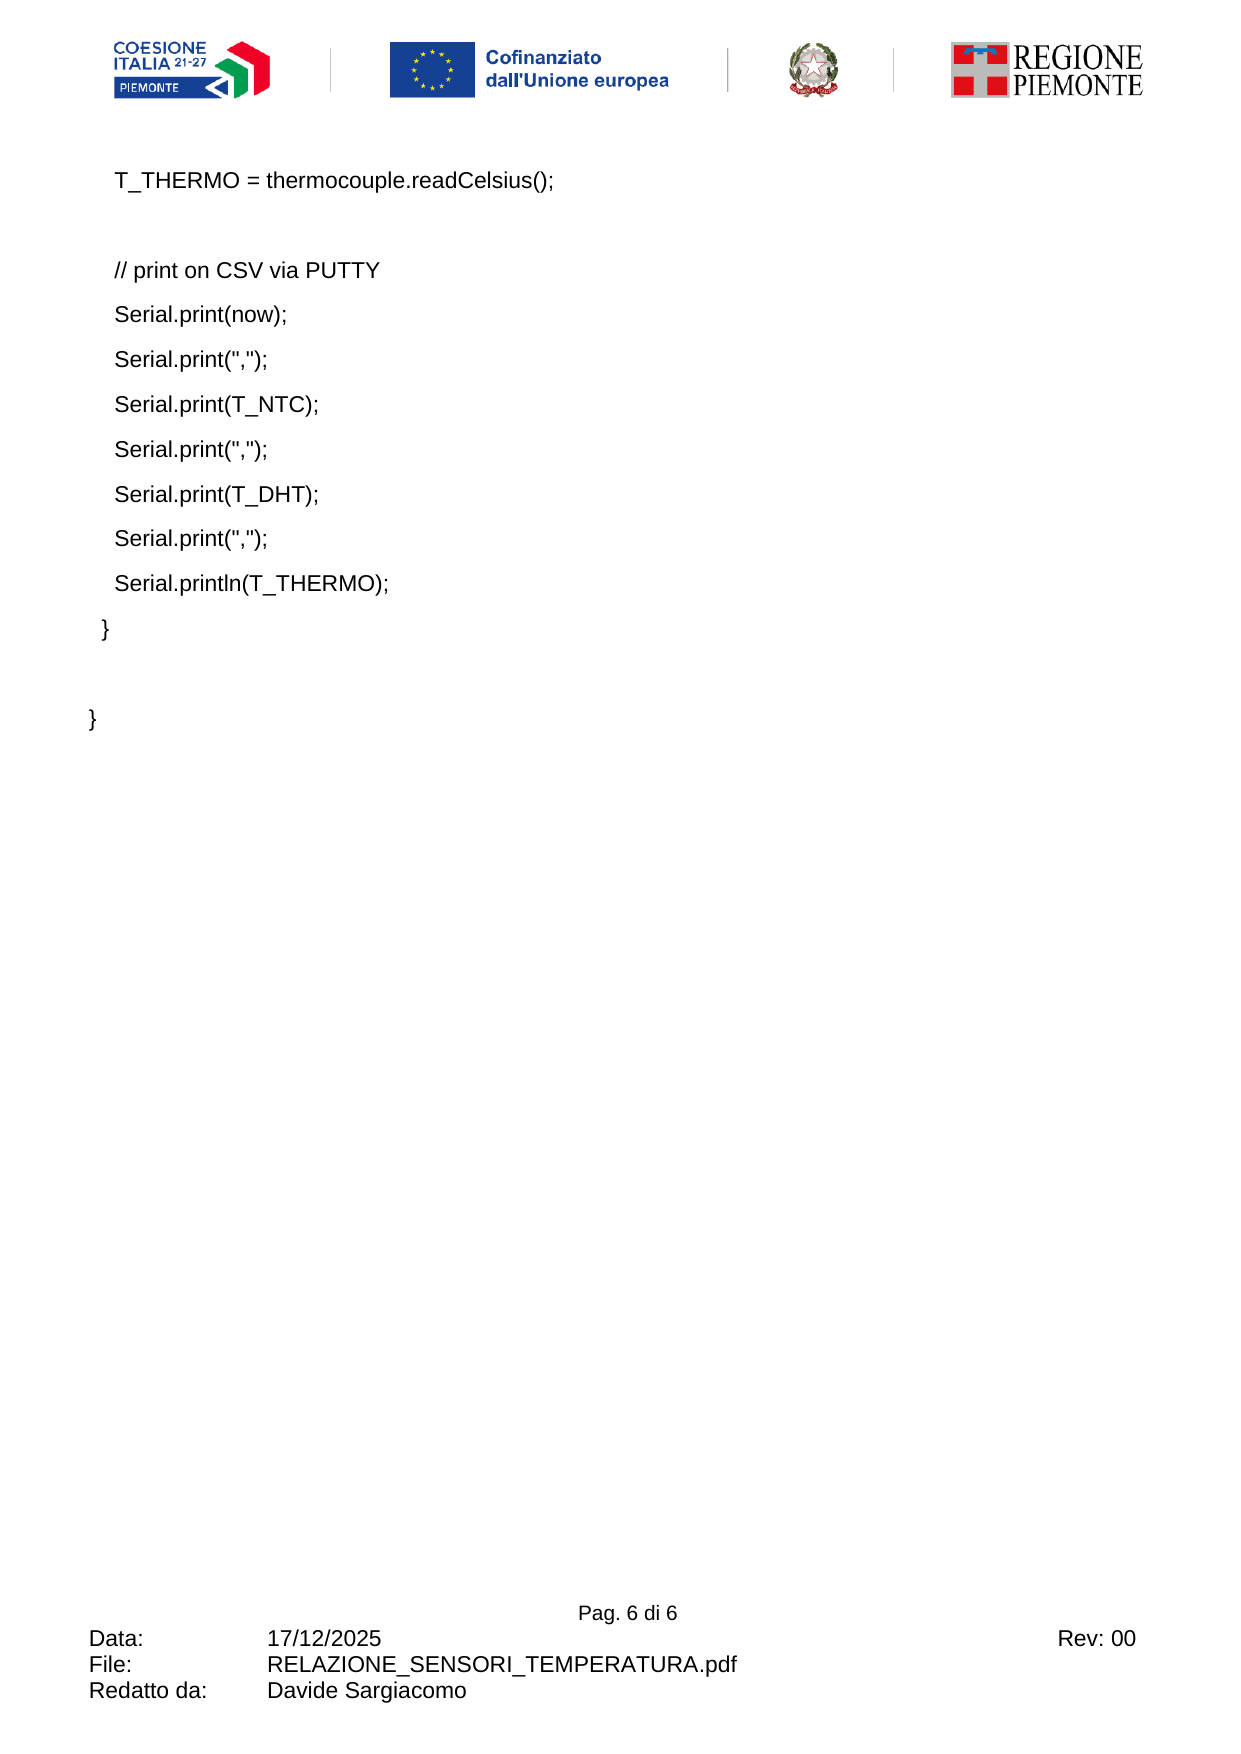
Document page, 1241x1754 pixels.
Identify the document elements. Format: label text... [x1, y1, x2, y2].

text Serial.print(","); [89, 346, 1167, 372]
text Serial.print(now); [89, 301, 1167, 328]
text Serial.print(T_NTC); [89, 391, 1167, 417]
text T_THERMO = thermocouple.readCelsius(); [89, 167, 1167, 193]
text Serial.println(T_THERMO); [89, 570, 1167, 596]
text // print on CSV via PUTTY [89, 257, 1167, 283]
text Serial.print(","); [89, 525, 1167, 552]
picture [108, 29, 1147, 119]
text Serial.print(","); [89, 436, 1167, 462]
text Serial.print(T_DHT); [89, 481, 1167, 507]
text } [89, 615, 1167, 641]
text } [89, 704, 1167, 731]
